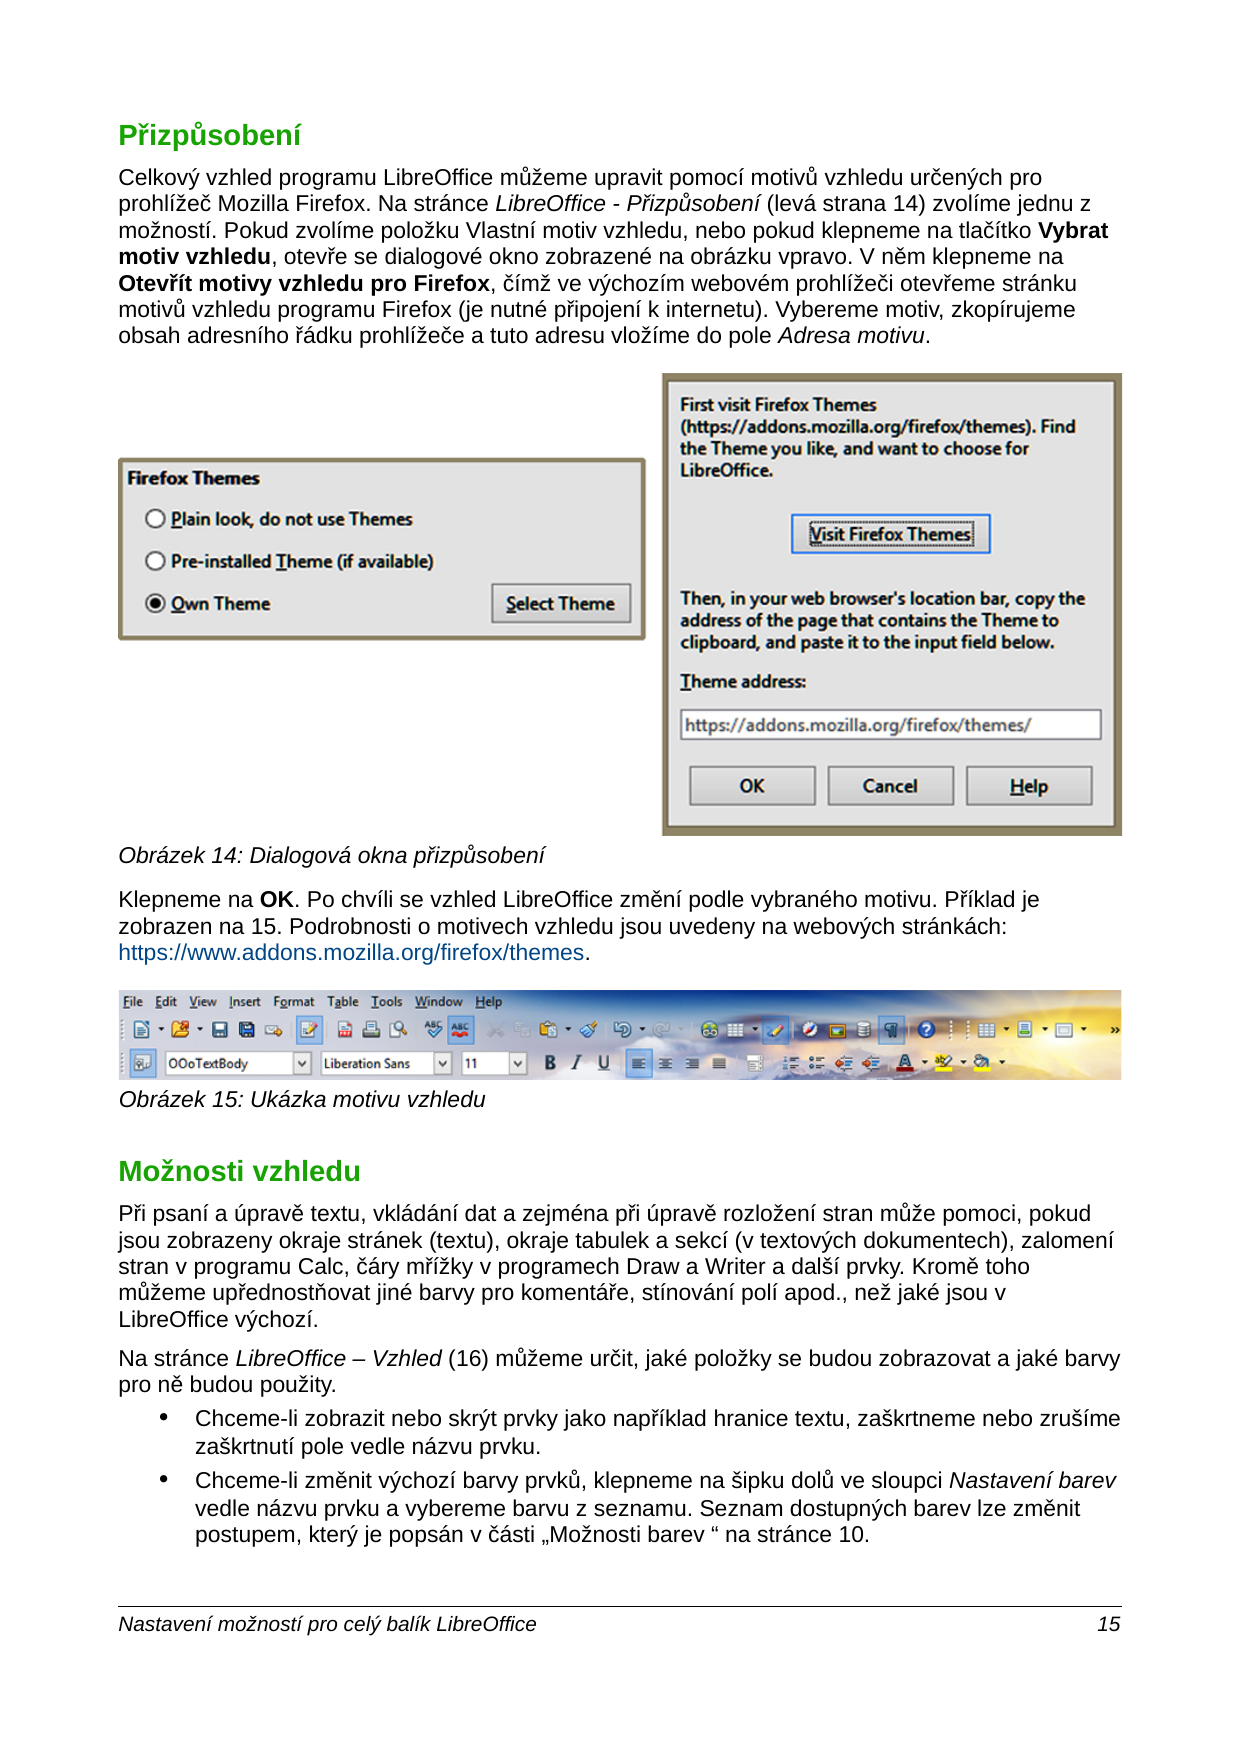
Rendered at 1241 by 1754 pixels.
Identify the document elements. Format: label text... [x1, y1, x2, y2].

picture [118, 990, 1122, 1080]
subtitle Možnosti vzhledu [118, 1154, 1122, 1188]
text Celkový vzhled programu LibreOffice můžeme upravit pomocí motivů vzhledu určených pro prohlížeč Mozilla Firefox. Na stránce LibreOffice - Přizpůsobení (levá strana obrázku 14) zvolíme jednu z možností. Pokud zvolíme položku Vlastní motiv vzhledu, nebo pokud klepneme na tlačítko Vybrat motiv vzhledu, otevře se dialogové okno zobrazené na obrázku vpravo. V něm klepneme na Otevřít motivy vzhledu pro Firefox, čímž ve výchozím webovém prohlížeči otevřeme stránku motivů vzhledu programu Firefox (je nutné připojení k internetu). Vybereme motiv, zkopírujeme obsah adresního řádku prohlížeče a tuto adresu vložíme do pole Adresa motivu. [118, 164, 1122, 348]
text Při psaní a úpravě textu, vkládání dat a zejména při úpravě rozložení stran může pomoci, pokud jsou zobrazeny okraje stránek (textu), okraje tabulek a sekcí (v textových dokumentech), zalomení stran v programu Calc, čáry mřížky v programech Draw a Writer a další prvky. Kromě toho můžeme upřednostňovat jiné barvy pro komentáře, stínování polí apod., než jaké jsou v LibreOffice výchozí. [118, 1200, 1122, 1332]
text Obrázek 15: Ukázka motivu vzhledu [119, 1086, 1121, 1112]
list Chceme-li změnit výchozí barvy prvků, klepneme na šipku dolů ve sloupci Nastavení barev vedle názvu prvku a vybereme barvu z seznamu. Seznam dostupných barev lze změnit postupem, který je popsán v části „Možnosti barev “ na stránce 10. [156, 1465, 1122, 1547]
subtitle Přizpůsobení [118, 118, 1122, 152]
list Chceme-li zobrazit nebo skrýt prvky jako například hranice textu, zaškrtneme nebo zrušíme zaškrtnutí pole vedle názvu prvku. [156, 1404, 1122, 1459]
text Klepneme na OK. Po chvíli se vzhled LibreOffice změní podle vybraného motivu. Příklad je zobrazen na obrázku 15. Podrobnosti o motivech vzhledu jsou uvedeny na webových stránkách: https://www.addons.mozilla.org/firefox/themes. [118, 886, 1122, 965]
text Obrázek 14: Dialogová okna přizpůsobení [118, 842, 1123, 869]
picture [118, 373, 1123, 836]
list Na stránce LibreOffice – Vzhled (obrázek 16) můžeme určit, jaké položky se budou zobrazovat a jaké barvy pro ně budou použity. [118, 1344, 1122, 1397]
